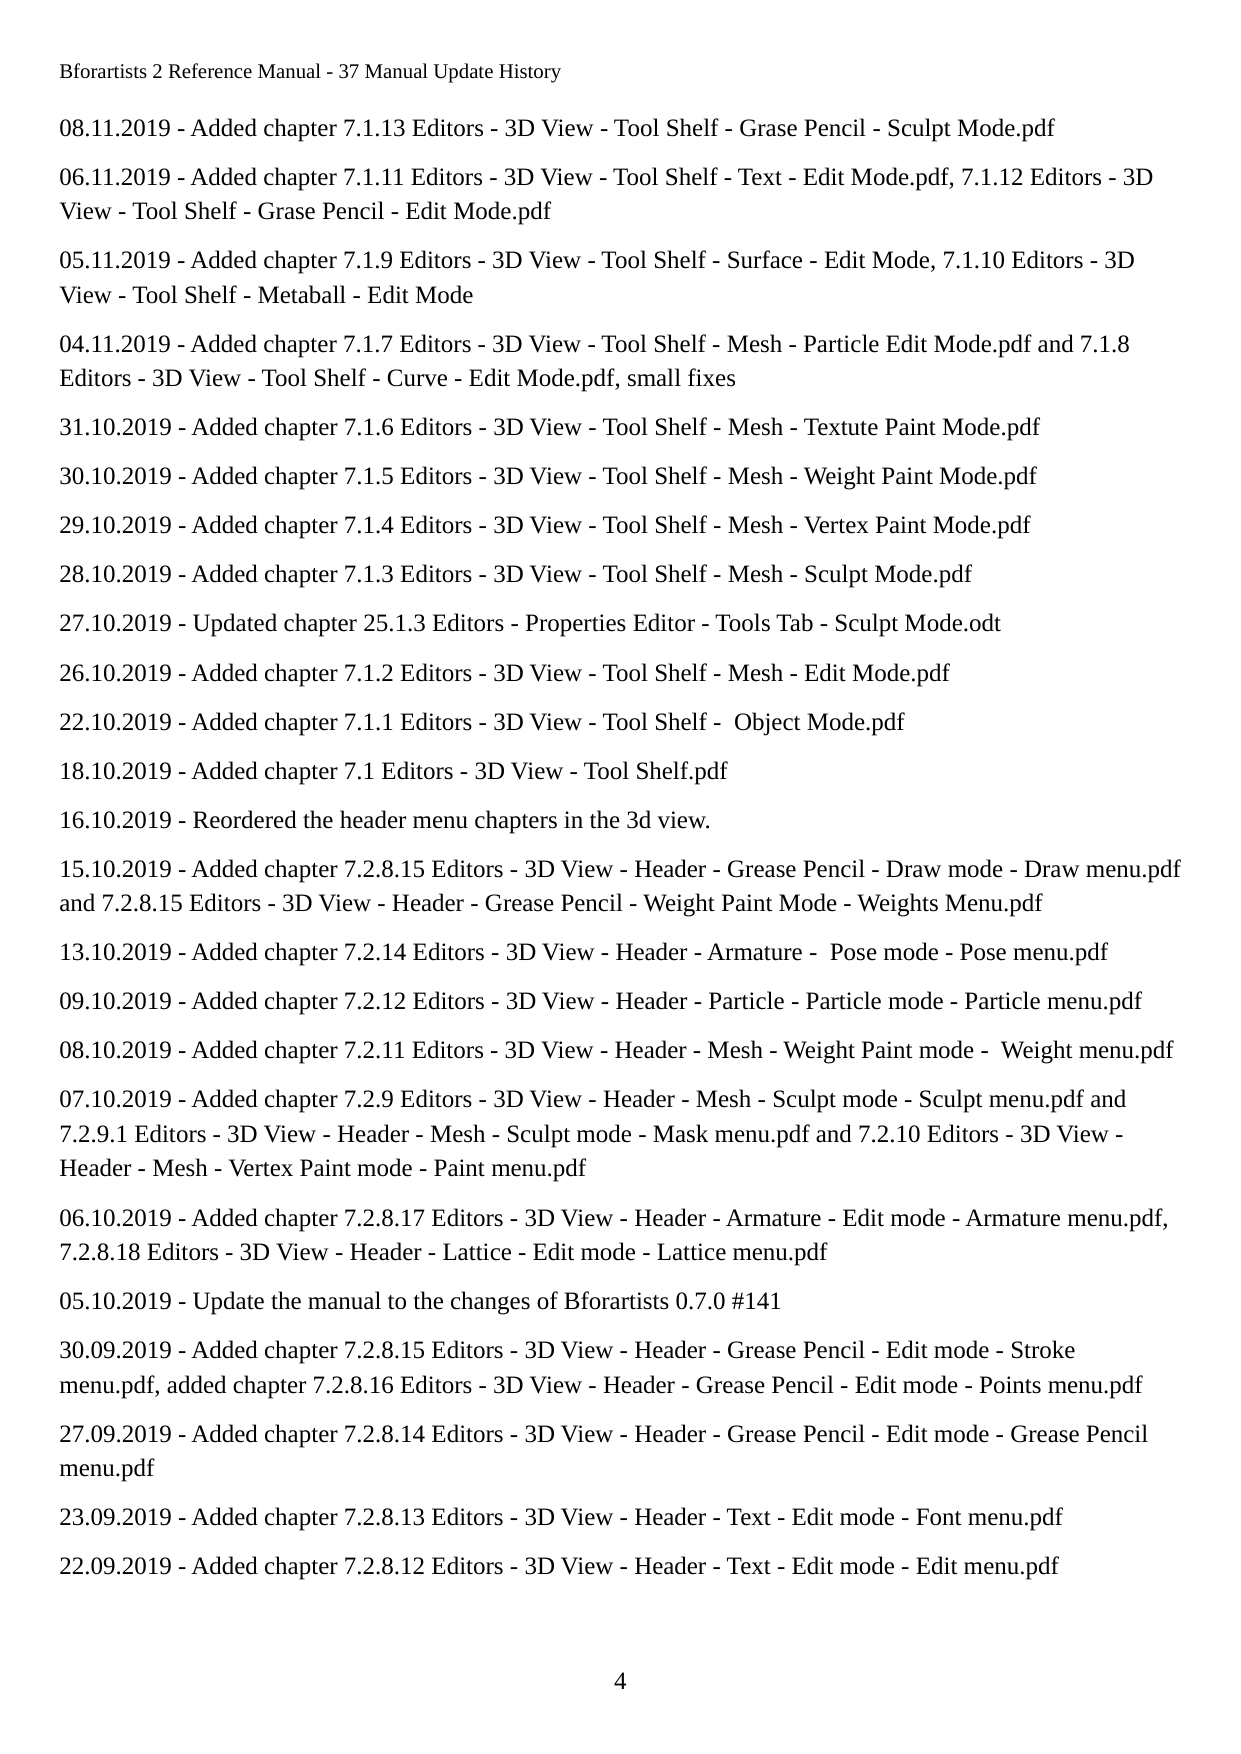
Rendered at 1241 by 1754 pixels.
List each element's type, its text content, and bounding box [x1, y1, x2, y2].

text 27.10.2019 - Updated chapter 25.1.3 Editors - Properties Editor - Tools Tab - Sculpt Mode.odt [59, 608, 1181, 637]
text 08.11.2019 - Added chapter 7.1.13 Editors - 3D View - Tool Shelf - Grase Pencil - Sculpt Mode.pdf [59, 113, 1181, 141]
text 29.10.2019 - Added chapter 7.1.4 Editors - 3D View - Tool Shelf - Mesh - Vertex Paint Mode.pdf [59, 510, 1181, 539]
text 13.10.2019 - Added chapter 7.2.14 Editors - 3D View - Header - Armature - Pose mode - Pose menu.pdf [59, 937, 1181, 966]
text 30.09.2019 - Added chapter 7.2.8.15 Editors - 3D View - Header - Grease Pencil - Edit mode - Stroke menu.pdf, added chapter 7.2.8.16 Editors - 3D View - Header - Grease Pencil - Edit mode - Points menu.pdf [59, 1335, 1181, 1398]
text 04.11.2019 - Added chapter 7.1.7 Editors - 3D View - Tool Shelf - Mesh - Particle Edit Mode.pdf and 7.1.8 Editors - 3D View - Tool Shelf - Curve - Edit Mode.pdf, small fixes [59, 329, 1181, 392]
text 28.10.2019 - Added chapter 7.1.3 Editors - 3D View - Tool Shelf - Mesh - Sculpt Mode.pdf [59, 559, 1181, 588]
text 09.10.2019 - Added chapter 7.2.12 Editors - 3D View - Header - Particle - Particle mode - Particle menu.pdf [59, 986, 1181, 1015]
text 27.09.2019 - Added chapter 7.2.8.14 Editors - 3D View - Header - Grease Pencil - Edit mode - Grease Pencil menu.pdf [59, 1419, 1181, 1482]
text 23.09.2019 - Added chapter 7.2.8.13 Editors - 3D View - Header - Text - Edit mode - Font menu.pdf [59, 1502, 1181, 1531]
text 30.10.2019 - Added chapter 7.1.5 Editors - 3D View - Tool Shelf - Mesh - Weight Paint Mode.pdf [59, 461, 1181, 490]
text 08.10.2019 - Added chapter 7.2.11 Editors - 3D View - Header - Mesh - Weight Paint mode - Weight menu.pdf [59, 1036, 1181, 1064]
text 05.10.2019 - Update the manual to the changes of Bforartists 0.7.0 #141 [59, 1286, 1181, 1315]
text 16.10.2019 - Reordered the header menu chapters in the 3d view. [59, 805, 1181, 833]
text 22.10.2019 - Added chapter 7.1.1 Editors - 3D View - Tool Shelf - Object Mode.pdf [59, 707, 1181, 735]
text 26.10.2019 - Added chapter 7.1.2 Editors - 3D View - Tool Shelf - Mesh - Edit Mode.pdf [59, 658, 1181, 686]
text 05.11.2019 - Added chapter 7.1.9 Editors - 3D View - Tool Shelf - Surface - Edit Mode, 7.1.10 Editors - 3D View - Tool Shelf - Metaball - Edit Mode [59, 245, 1181, 308]
text 06.10.2019 - Added chapter 7.2.8.17 Editors - 3D View - Header - Armature - Edit mode - Armature menu.pdf, 7.2.8.18 Editors - 3D View - Header - Lattice - Edit mode - Lattice menu.pdf [59, 1203, 1181, 1266]
text 15.10.2019 - Added chapter 7.2.8.15 Editors - 3D View - Header - Grease Pencil - Draw mode - Draw menu.pdf and 7.2.8.15 Editors - 3D View - Header - Grease Pencil - Weight Paint Mode - Weights Menu.pdf [59, 854, 1181, 917]
text 31.10.2019 - Added chapter 7.1.6 Editors - 3D View - Tool Shelf - Mesh - Textute Paint Mode.pdf [59, 412, 1181, 441]
text 18.10.2019 - Added chapter 7.1 Editors - 3D View - Tool Shelf.pdf [59, 756, 1181, 784]
text 07.10.2019 - Added chapter 7.2.9 Editors - 3D View - Header - Mesh - Sculpt mode - Sculpt menu.pdf and 7.2.9.1 Editors - 3D View - Header - Mesh - Sculpt mode - Mask menu.pdf and 7.2.10 Editors - 3D View - Header - Mesh - Vertex Paint mode - Paint menu.pdf [59, 1084, 1181, 1182]
text 22.09.2019 - Added chapter 7.2.8.12 Editors - 3D View - Header - Text - Edit mode - Edit menu.pdf [59, 1551, 1181, 1580]
text 06.11.2019 - Added chapter 7.1.11 Editors - 3D View - Tool Shelf - Text - Edit Mode.pdf, 7.1.12 Editors - 3D View - Tool Shelf - Grase Pencil - Edit Mode.pdf [59, 162, 1181, 225]
